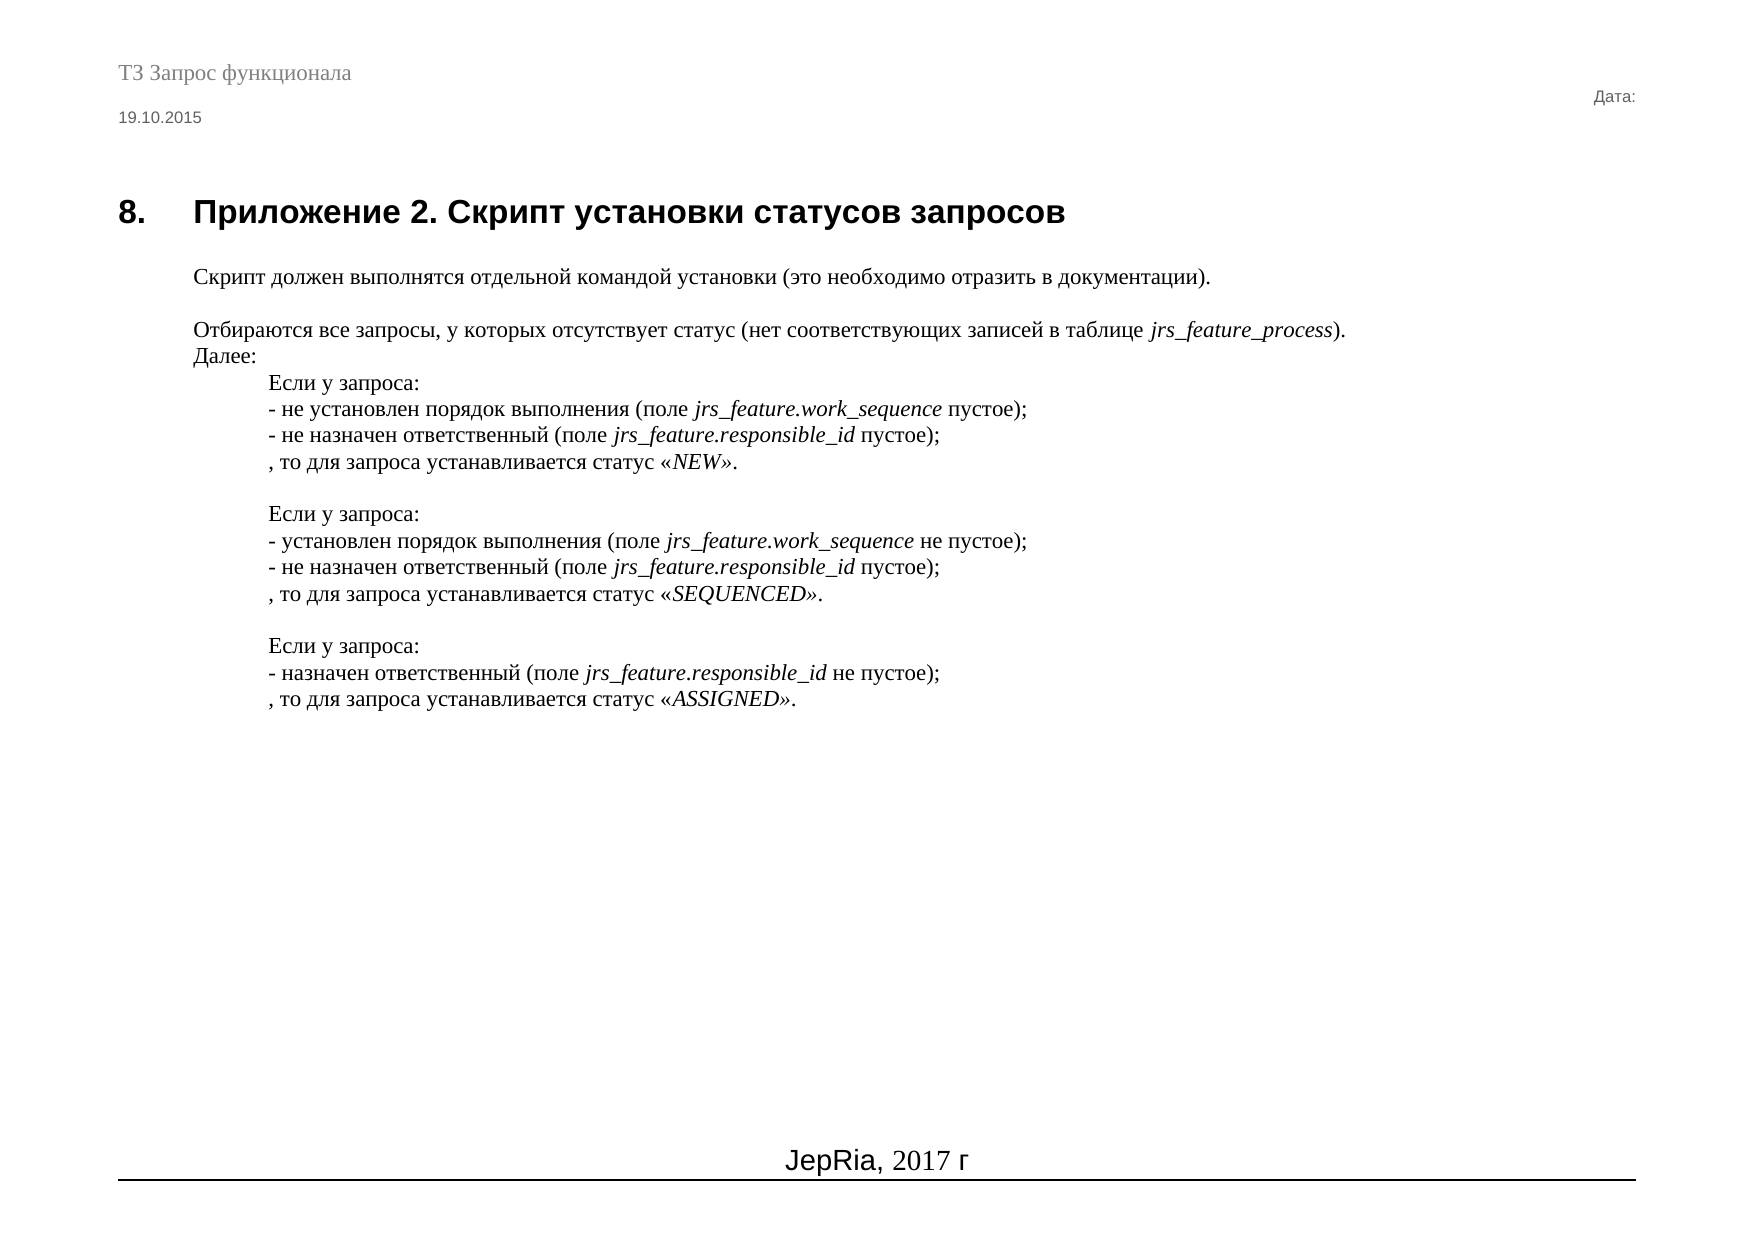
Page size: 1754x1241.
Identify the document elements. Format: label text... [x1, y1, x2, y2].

text , то для запроса устанавливается статус «NEW». [118, 448, 1636, 474]
text Далее: [118, 342, 1636, 369]
text Отбираются все запросы, у которых отсутствует статус (нет соответствующих записей в таблице jrs_feature_process). [118, 316, 1636, 342]
text - не назначен ответственный (поле jrs_feature.responsible_id пустое); [118, 421, 1636, 448]
text - не назначен ответственный (поле jrs_feature.responsible_id пустое); [118, 553, 1636, 579]
text , то для запроса устанавливается статус «SEQUENCED». [118, 579, 1636, 606]
text Если у запроса: [118, 632, 1636, 659]
subtitle Приложение 2. Скрипт установки статусов запросов [118, 192, 1636, 231]
text Скрипт должен выполнятся отдельной командой установки (это необходимо отразить в документации). [118, 263, 1636, 290]
text Если у запроса: [118, 369, 1636, 395]
text Если у запроса: [118, 501, 1636, 527]
text - установлен порядок выполнения (поле jrs_feature.work_sequence не пустое); [118, 527, 1636, 553]
text - не установлен порядок выполнения (поле jrs_feature.work_sequence пустое); [118, 395, 1636, 421]
text , то для запроса устанавливается статус «ASSIGNED». [118, 685, 1636, 711]
text - назначен ответственный (поле jrs_feature.responsible_id не пустое); [118, 659, 1636, 685]
